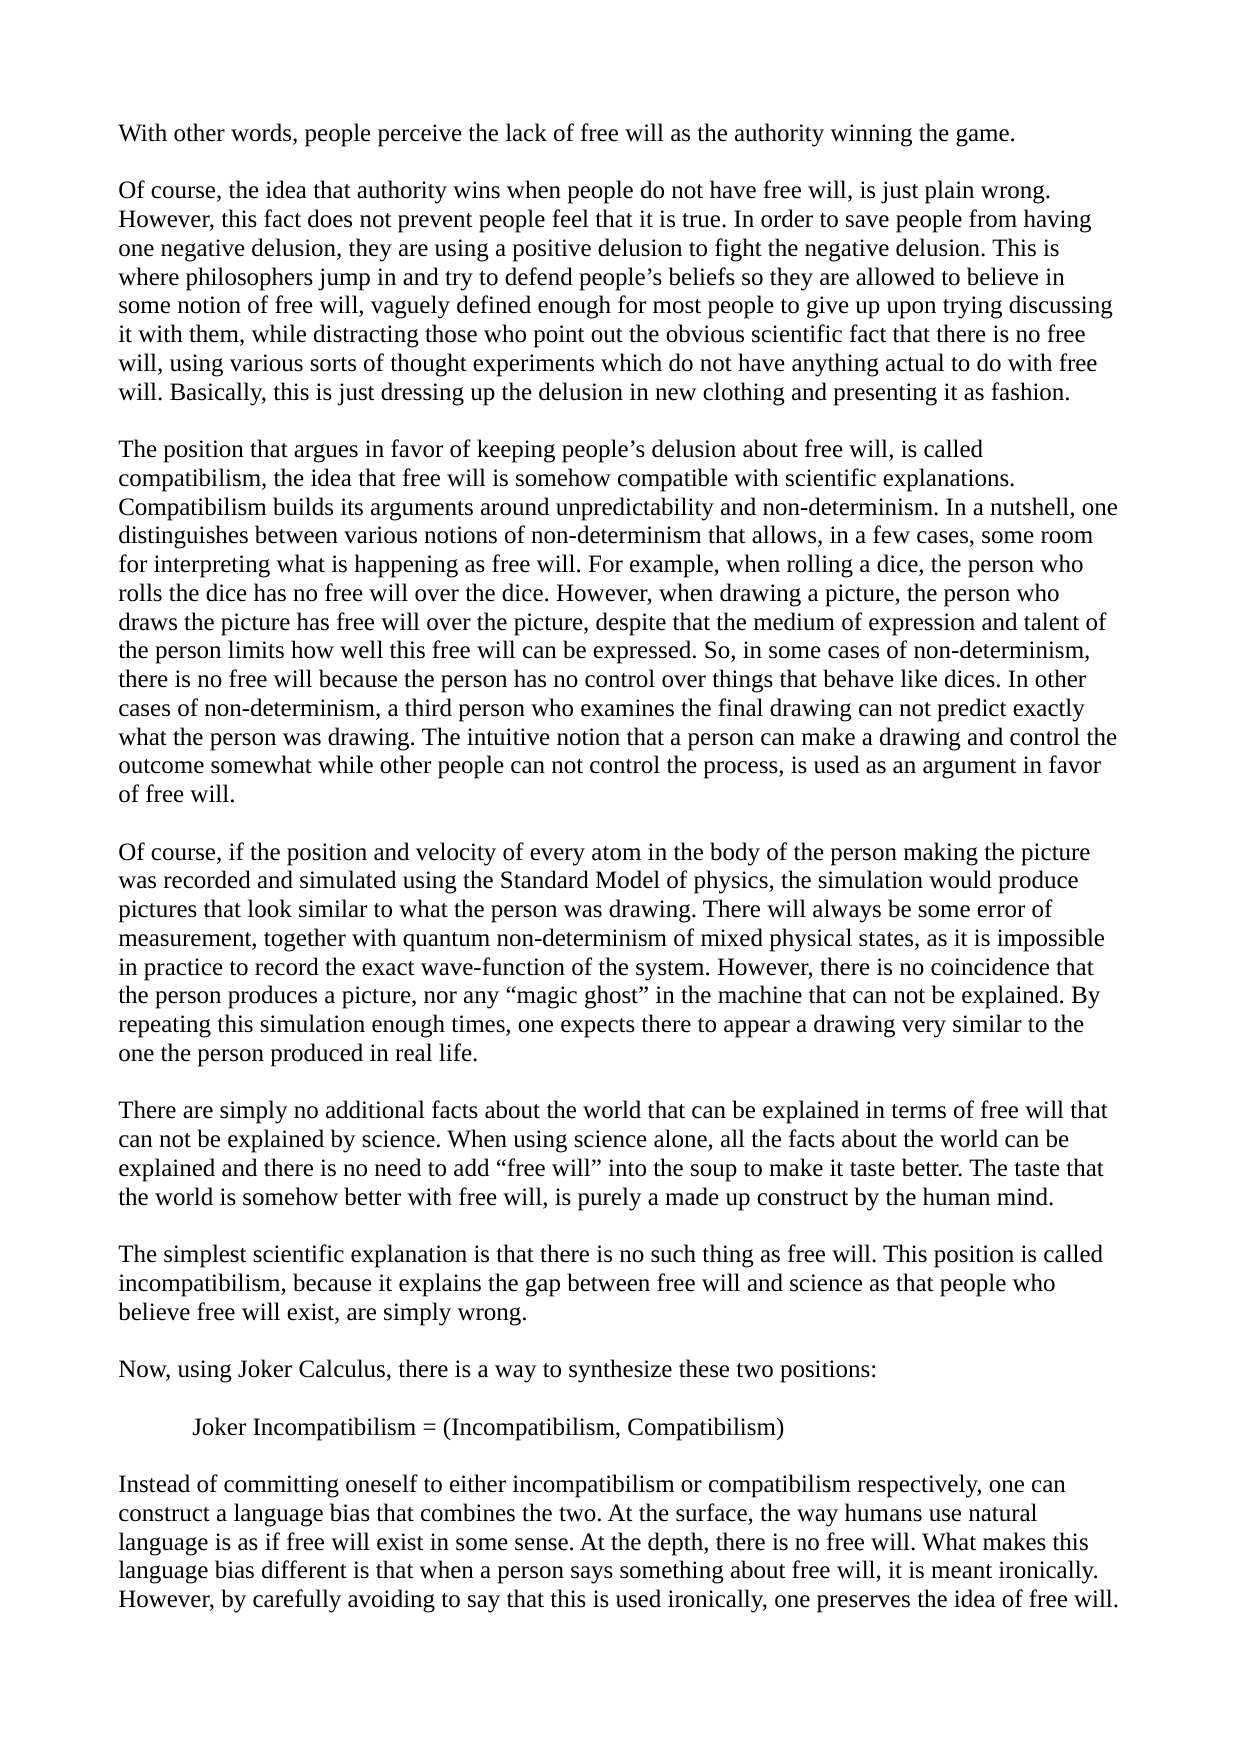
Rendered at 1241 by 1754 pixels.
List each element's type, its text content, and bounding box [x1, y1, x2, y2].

text The simplest scientific explanation is that there is no such thing as free will. This position is called incompatibilism, because it explains the gap between free will and science as that people who believe free will exist, are simply wrong. [118, 1239, 1122, 1326]
text Now, using Joker Calculus, there is a way to synthesize these two positions: [118, 1354, 1122, 1383]
text Of course, the idea that authority wins when people do not have free will, is just plain wrong. However, this fact does not prevent people feel that it is true. In order to save people from having one negative delusion, they are using a positive delusion to fight the negative delusion. This is where philosophers jump in and try to defend people’s beliefs so they are allowed to believe in some notion of free will, vaguely defined enough for most people to give up upon trying discussing it with them, while distracting those who point out the obvious scientific fact that there is no free will, using various sorts of thought experiments which do not have anything actual to do with free will. Basically, this is just dressing up the delusion in new clothing and presenting it as fashion. [118, 176, 1122, 406]
text The position that argues in favor of keeping people’s delusion about free will, is called compatibilism, the idea that free will is somehow compatible with scientific explanations. Compatibilism builds its arguments around unpredictability and non-determinism. In a nutshell, one distinguishes between various notions of non-determinism that allows, in a few cases, some room for interpreting what is happening as free will. For example, when rolling a dice, the person who rolls the dice has no free will over the dice. However, when drawing a picture, the person who draws the picture has free will over the picture, despite that the medium of expression and talent of the person limits how well this free will can be expressed. So, in some cases of non-determinism, there is no free will because the person has no control over things that behave like dices. In other cases of non-determinism, a third person who examines the final drawing can not predict exactly what the person was drawing. The intuitive notion that a person can make a drawing and control the outcome somewhat while other people can not control the process, is used as an argument in favor of free will. [118, 434, 1122, 808]
text Joker Incompatibilism = (Incompatibilism, Compatibilism) [118, 1412, 1122, 1441]
text There are simply no additional facts about the world that can be explained in terms of free will that can not be explained by science. When using science alone, all the facts about the world can be explained and there is no need to add “free will” into the soup to make it taste better. The taste that the world is somehow better with free will, is purely a made up construct by the human mind. [118, 1096, 1122, 1211]
text With other words, people perceive the lack of free will as the authority winning the game. [118, 118, 1122, 147]
text Of course, if the position and velocity of every atom in the body of the person making the picture was recorded and simulated using the Standard Model of physics, the simulation would produce pictures that look similar to what the person was drawing. There will always be some error of measurement, together with quantum non-determinism of mixed physical states, as it is impossible in practice to record the exact wave-function of the system. However, there is no coincidence that the person produces a picture, nor any “magic ghost” in the machine that can not be explained. By repeating this simulation enough times, one expects there to appear a drawing very similar to the one the person produced in real life. [118, 837, 1122, 1067]
text Instead of committing oneself to either incompatibilism or compatibilism respectively, one can construct a language bias that combines the two. At the surface, the way humans use natural language is as if free will exist in some sense. At the depth, there is no free will. What makes this language bias different is that when a person says something about free will, it is meant ironically. However, by carefully avoiding to say that this is used ironically, one preserves the idea of free will. [118, 1469, 1122, 1613]
